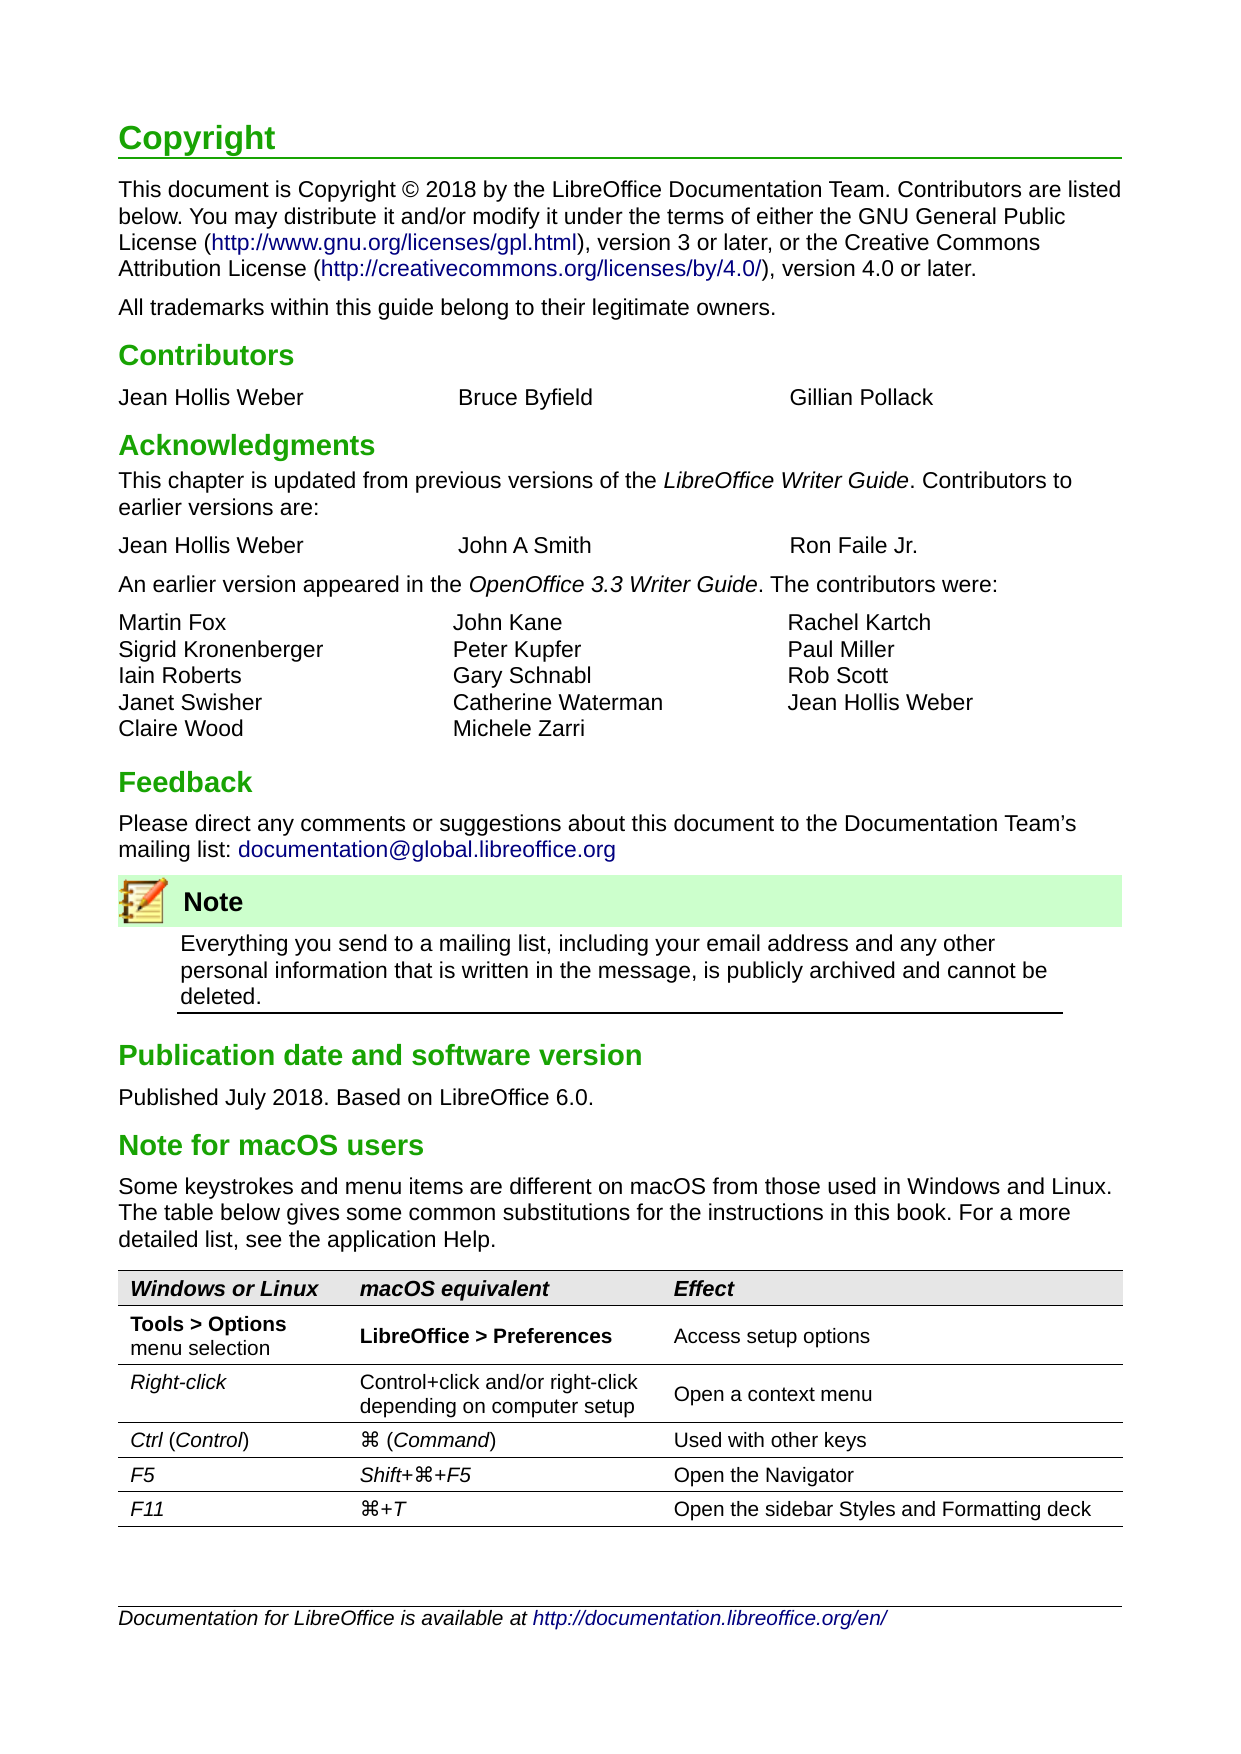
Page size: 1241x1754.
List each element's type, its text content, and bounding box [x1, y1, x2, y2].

table_cell Michele Zarri [453, 715, 787, 741]
table_header Bruce Byfield [458, 384, 789, 410]
text All trademarks within this guide belong to their legitimate owners. [118, 294, 1122, 321]
table_header Jean Hollis Weber [118, 384, 458, 410]
table_cell LibreOffice > Preferences [348, 1306, 662, 1364]
text This document is Copyright © 2018 by the LibreOffice Documentation Team. Contributors are listed below. You may distribute it and/or modify it under the terms of either the GNU General Public License (http://www.gnu.org/licenses/gpl.html), version 3 or later, or the Creative Commons Attribution License (http://creativecommons.org/licenses/by/4.0/), version 4.0 or later. [118, 176, 1122, 282]
subtitle Feedback [118, 765, 1122, 798]
subtitle Note [118, 875, 1122, 927]
table_cell Gary Schnabl [453, 662, 787, 688]
table_cell Janet Swisher [118, 689, 453, 715]
text An earlier version appeared in the OpenOffice 3.3 Writer Guide. The contributors were: [118, 571, 1122, 597]
table_cell Used with other keys [662, 1423, 1123, 1457]
table_header Effect [662, 1271, 1123, 1305]
table_header Rachel Kartch [788, 609, 1122, 636]
table_cell Control+click and/or right-click depending on computer setup [348, 1365, 662, 1422]
table_header macOS equivalent [348, 1271, 662, 1305]
text Please direct any comments or suggestions about this document to the Documentation Team’s mailing list: documentation@global.libreoffice.org [118, 810, 1122, 863]
table_cell Open the sidebar Styles and Formatting deck [662, 1492, 1123, 1526]
table_cell Peter Kupfer [453, 636, 787, 662]
table_cell Right-click [118, 1365, 348, 1422]
picture [119, 876, 170, 927]
table_cell Rob Scott [788, 662, 1122, 688]
table_cell Catherine Waterman [453, 689, 787, 715]
text Everything you send to a mailing list, including your email address and any other personal information that is written in the message, is publicly archived and cannot be deleted. [177, 927, 1063, 1012]
table_header Ron Faile Jr. [789, 533, 1122, 559]
text Published July 2018. Based on LibreOffice 6.0. [118, 1083, 1122, 1110]
table_cell Open the Navigator [662, 1458, 1123, 1491]
subtitle Copyright [118, 118, 1122, 157]
table_header John A Smith [458, 533, 789, 559]
table_cell Open a context menu [662, 1365, 1123, 1422]
table_cell F5 [118, 1458, 348, 1491]
table_header Gillian Pollack [789, 384, 1122, 410]
table_header Martin Fox [118, 609, 453, 636]
table_cell Paul Miller [788, 636, 1122, 662]
table_header Windows or Linux [118, 1271, 348, 1305]
text Some keystrokes and menu items are different on macOS from those used in Windows and Linux. The table below gives some common substitutions for the instructions in this book. For a more detailed list, see the application Help. [118, 1173, 1122, 1252]
table_cell Jean Hollis Weber [788, 689, 1122, 715]
subtitle Contributors [118, 338, 1122, 372]
subtitle Acknowledgments [118, 428, 1122, 461]
table_cell Iain Roberts [118, 662, 453, 688]
table_cell ⌘ (Command) [348, 1423, 662, 1457]
table_cell F11 [118, 1492, 348, 1526]
table_cell Access setup options [662, 1306, 1123, 1364]
subtitle Note for macOS users [118, 1128, 1122, 1161]
table_header John Kane [453, 609, 787, 636]
table_cell Ctrl (Control) [118, 1423, 348, 1457]
text This chapter is updated from previous versions of the LibreOffice Writer Guide. Contributors to earlier versions are: [118, 467, 1122, 520]
subtitle Publication date and software version [118, 1038, 1122, 1072]
table_cell Sigrid Kronenberger [118, 636, 453, 662]
table_cell [788, 715, 1122, 741]
table_cell Claire Wood [118, 715, 453, 741]
table_header Jean Hollis Weber [118, 533, 458, 559]
table_cell ⌘+T [348, 1492, 662, 1526]
table_cell Tools > Options menu selection [118, 1306, 348, 1364]
table_cell Shift+⌘+F5 [348, 1458, 662, 1491]
